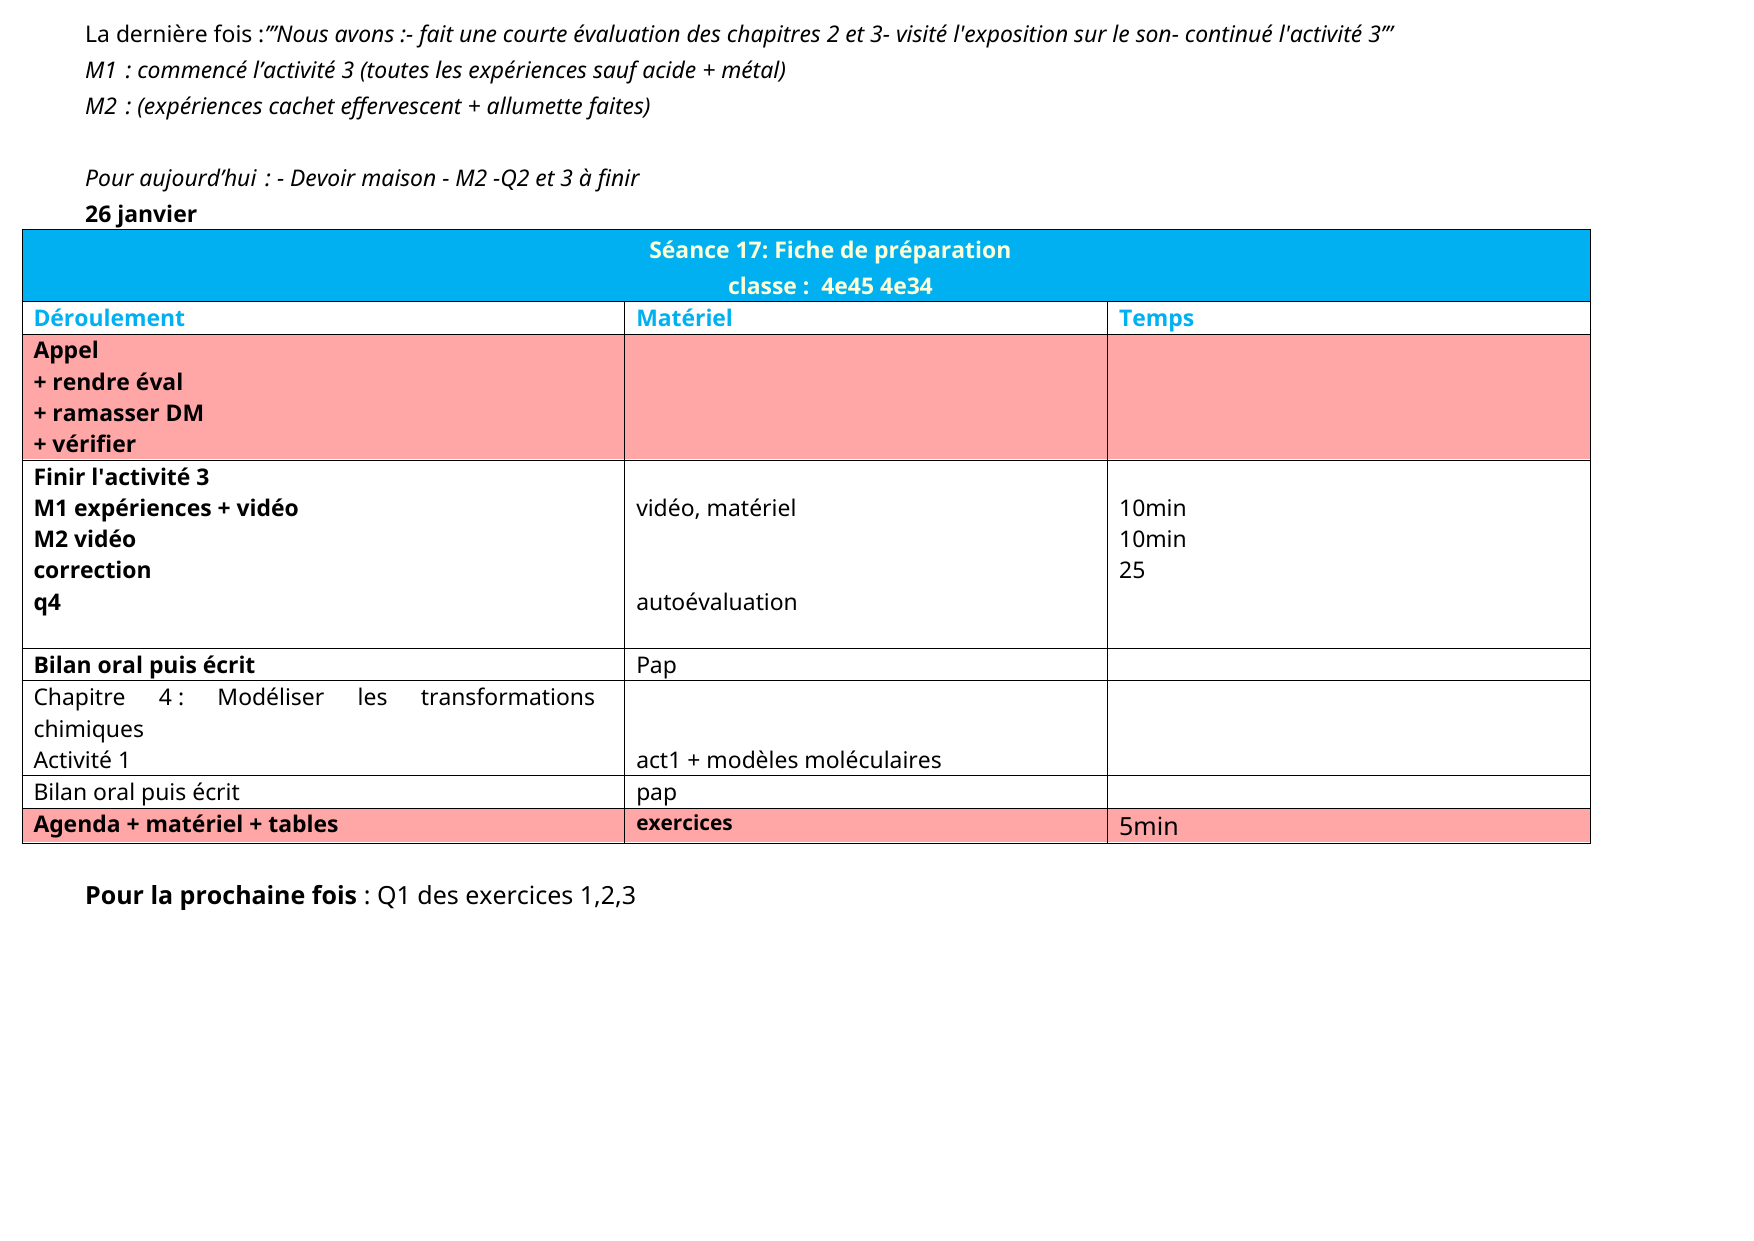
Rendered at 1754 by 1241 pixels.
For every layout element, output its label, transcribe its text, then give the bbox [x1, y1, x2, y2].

table_cell Chapitre 4 : Modéliser les transformations chimiques Activité 1 [23, 681, 624, 775]
table_cell vidéo, matériel autoévaluation [625, 461, 1107, 648]
text M1 : commencé l’activité 3 (toutes les expériences sauf acide + métal) [85, 54, 1745, 86]
table_cell Agenda + matériel + tables [23, 809, 624, 842]
table_cell [1108, 681, 1590, 775]
table_cell 5min [1108, 809, 1590, 842]
table_cell pap [625, 776, 1107, 807]
text M2 : (expériences cachet effervescent + allumette faites) [85, 90, 1745, 121]
table_cell Appel + rendre éval + ramasser DM + vérifier [23, 335, 624, 459]
table_cell [625, 335, 1107, 459]
table_cell Bilan oral puis écrit [23, 649, 624, 680]
table_cell act1 + modèles moléculaires [625, 681, 1107, 775]
table_cell [1108, 335, 1590, 459]
table_cell 10min 10min 25 [1108, 461, 1590, 648]
table_cell Finir l'activité 3 M1 expériences + vidéo M2 vidéo correction q4 [23, 461, 624, 648]
text Pour la prochaine fois : Q1 des exercices 1,2,3 [85, 878, 1745, 912]
table_cell Déroulement [23, 302, 624, 333]
text Pour aujourd’hui : - Devoir maison - M2 -Q2 et 3 à finir [85, 162, 1745, 193]
table_cell Temps [1108, 302, 1590, 333]
table_cell exercices [625, 809, 1107, 842]
table_cell Bilan oral puis écrit [23, 776, 624, 807]
table_cell Pap [625, 649, 1107, 680]
text 26 janvier [85, 198, 1754, 229]
table_cell Matériel [625, 302, 1107, 333]
table_header Séance 17: Fiche de préparation classe : 4e45 4e34 [23, 230, 1590, 301]
text La dernière fois :’’’Nous avons :- fait une courte évaluation des chapitres 2 et 3- visité l'exposition sur le son- continué l'activité 3’’’ [85, 18, 1745, 49]
table_cell [1108, 649, 1590, 680]
table_cell [1108, 776, 1590, 807]
